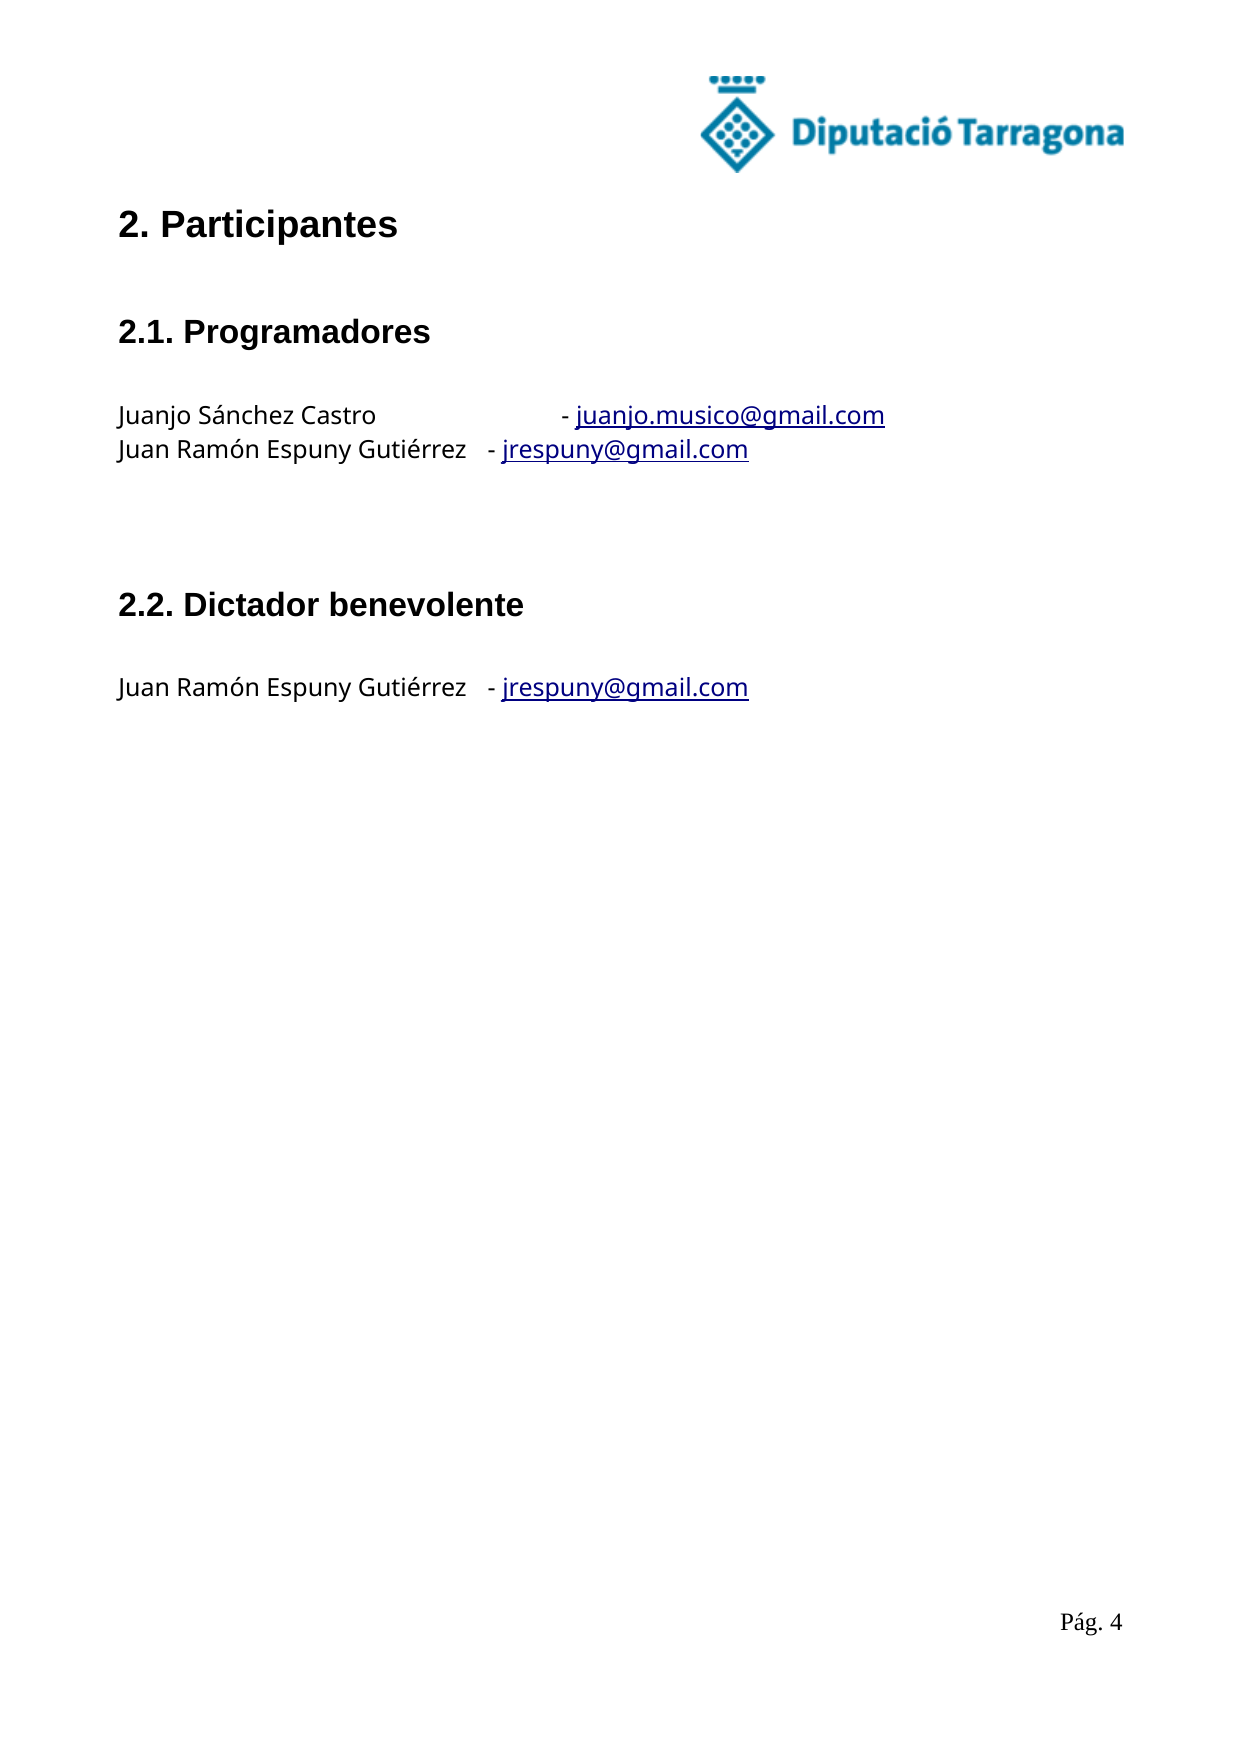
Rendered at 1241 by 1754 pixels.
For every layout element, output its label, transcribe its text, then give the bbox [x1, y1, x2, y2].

picture [700, 76, 1124, 173]
subtitle 2.2. Dictador benevolente [118, 585, 1122, 623]
subtitle 2.1. Programadores [118, 312, 1122, 351]
text Juan Ramón Espuny Gutiérrez - jrespuny@gmail.com [118, 670, 1122, 704]
subtitle 2. Participantes [118, 201, 1122, 245]
text Juan Ramón Espuny Gutiérrez - jrespuny@gmail.com [118, 432, 1122, 466]
text Juanjo Sánchez Castro - juanjo.musico@gmail.com [118, 398, 1122, 432]
